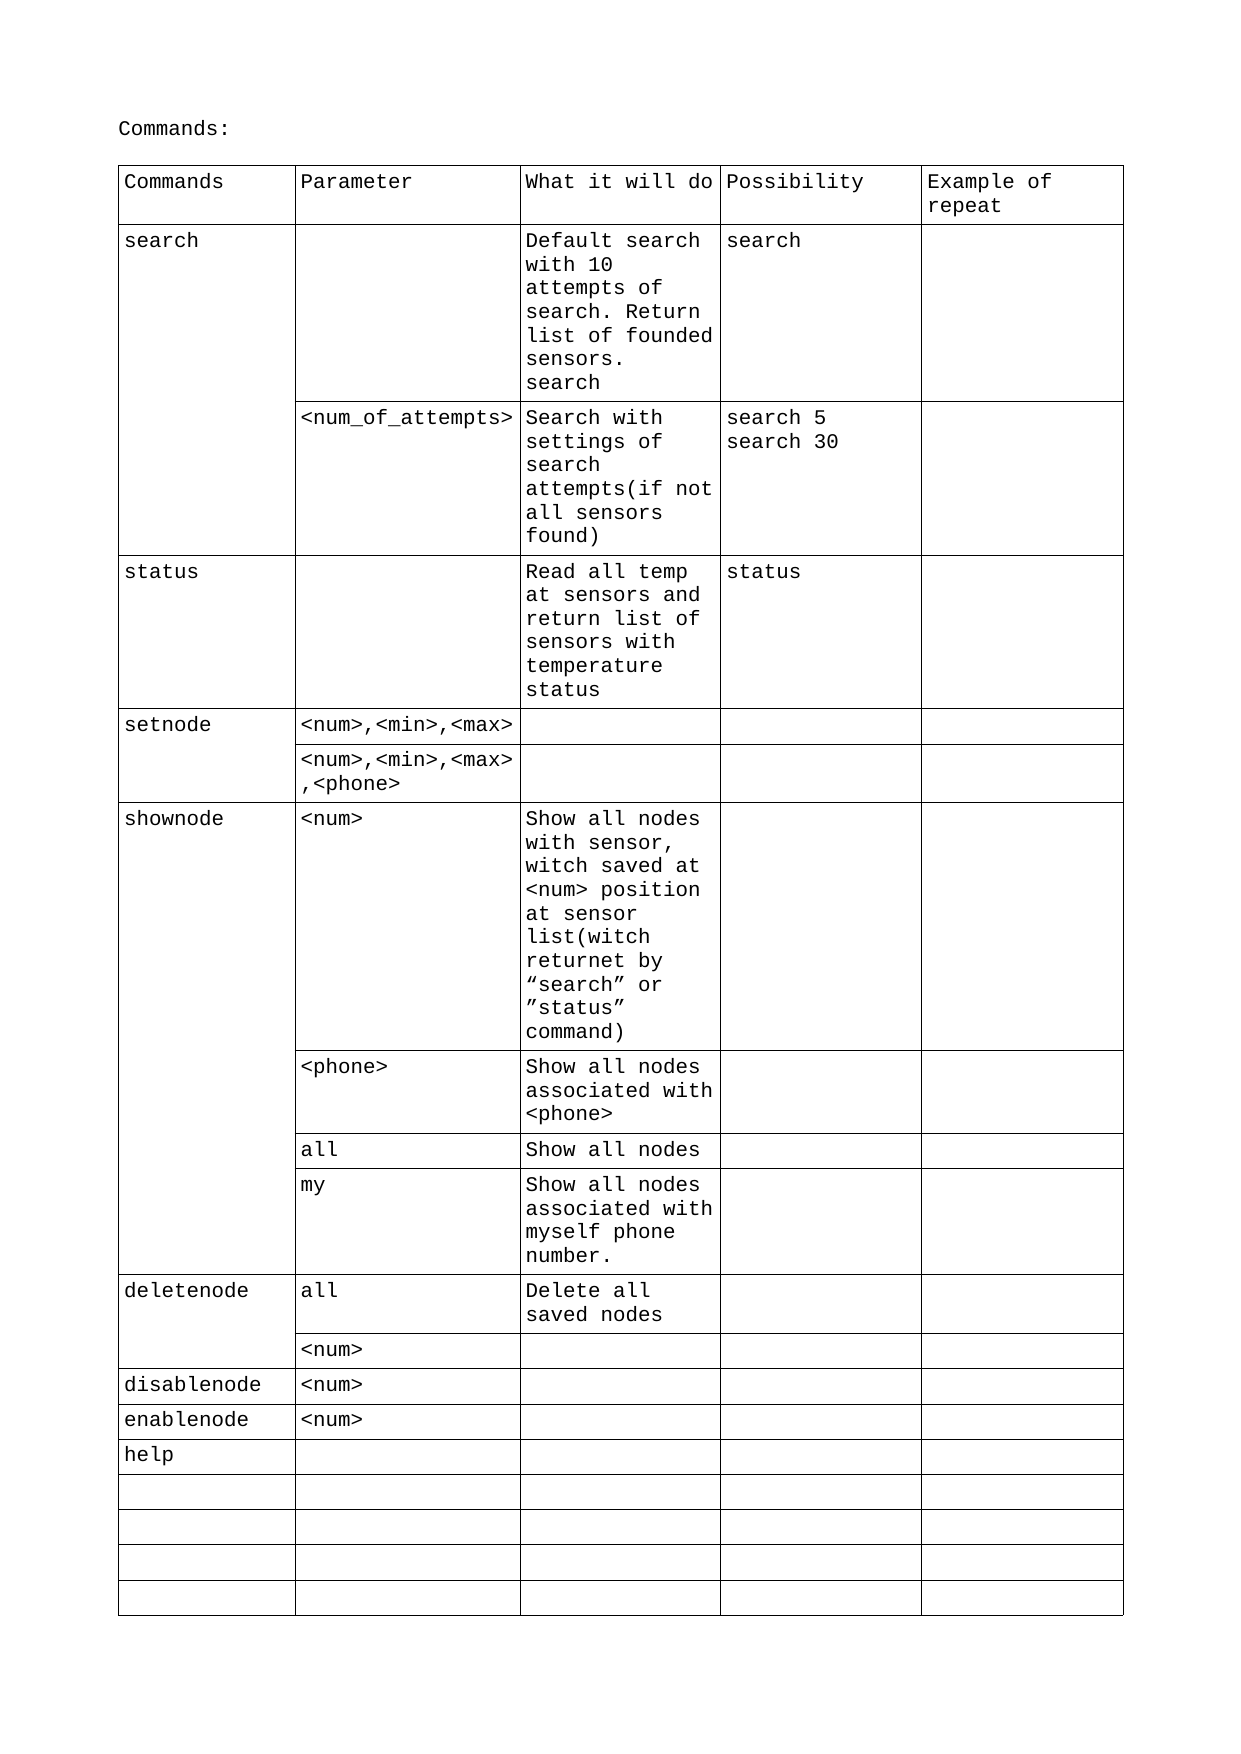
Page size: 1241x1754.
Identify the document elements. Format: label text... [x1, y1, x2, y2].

table_cell [922, 1475, 1123, 1509]
table_cell Search with settings of search attempts(if not all sensors found) [521, 402, 720, 555]
table_cell [296, 1440, 520, 1474]
table_cell [721, 709, 921, 743]
table_cell Delete all saved nodes [521, 1275, 720, 1333]
table_cell [521, 1369, 720, 1403]
table_cell [296, 1581, 520, 1615]
table_cell [721, 1334, 921, 1368]
table_cell [119, 1475, 295, 1509]
table_cell [922, 1051, 1123, 1133]
table_cell search [119, 225, 295, 555]
table_cell <num>,<min>,<max> [296, 709, 520, 743]
table_cell all [296, 1134, 520, 1168]
table_cell [922, 1334, 1123, 1368]
table_cell [721, 1134, 921, 1168]
table_cell [296, 556, 520, 708]
table_cell disablenode [119, 1369, 295, 1403]
table_header Possibility [721, 166, 921, 224]
table_cell [521, 1545, 720, 1579]
table_cell [922, 556, 1123, 708]
table_cell [922, 709, 1123, 743]
table_cell status [721, 556, 921, 708]
table_cell Show all nodes [521, 1134, 720, 1168]
table_cell Show all nodes associated with myself phone number. [521, 1169, 720, 1274]
table_cell search [721, 225, 921, 401]
table_cell enablenode [119, 1405, 295, 1439]
table_cell [721, 1440, 921, 1474]
table_cell [296, 1510, 520, 1544]
table_cell search 5 search 30 [721, 402, 921, 555]
table_cell <num> [296, 1405, 520, 1439]
table_cell <phone> [296, 1051, 520, 1133]
table_header Example of repeat [922, 166, 1123, 224]
table_cell <num> [296, 1369, 520, 1403]
table_cell [922, 1134, 1123, 1168]
table_cell all [296, 1275, 520, 1333]
table_cell [721, 1581, 921, 1615]
table_cell [922, 1545, 1123, 1579]
table_cell [296, 1475, 520, 1509]
table_cell [521, 1440, 720, 1474]
table_cell [296, 1545, 520, 1579]
table_cell Show all nodes with sensor, witch saved at <num> position at sensor list(witch returnet by “search” or ”status” command) [521, 803, 720, 1050]
table_cell status [119, 556, 295, 708]
table_cell shownode [119, 803, 295, 1274]
table_cell [922, 1275, 1123, 1333]
table_cell [521, 1405, 720, 1439]
table_cell [922, 1440, 1123, 1474]
table_cell [922, 1581, 1123, 1615]
table_cell [521, 1510, 720, 1544]
table_cell [119, 1581, 295, 1615]
table_cell [922, 1369, 1123, 1403]
table_cell [721, 803, 921, 1050]
table_cell [721, 745, 921, 802]
table_cell [119, 1510, 295, 1544]
table_cell [721, 1051, 921, 1133]
table_header What it will do [521, 166, 720, 224]
table_cell [296, 225, 520, 401]
table_cell [521, 709, 720, 743]
table_cell [119, 1545, 295, 1579]
table_cell [922, 1169, 1123, 1274]
table_cell help [119, 1440, 295, 1474]
table_cell [922, 1510, 1123, 1544]
table_cell <num> [296, 803, 520, 1050]
table_cell [922, 402, 1123, 555]
table_cell [721, 1169, 921, 1274]
table_cell <num_of_attempts> [296, 402, 520, 555]
table_cell <num>,<min>,<max>,<phone> [296, 745, 520, 802]
table_cell [922, 225, 1123, 401]
table_cell [721, 1369, 921, 1403]
table_header Commands [119, 166, 295, 224]
table_cell [721, 1275, 921, 1333]
table_cell [521, 745, 720, 802]
table_header Parameter [296, 166, 520, 224]
table_cell Show all nodes associated with <phone> [521, 1051, 720, 1133]
table_cell [721, 1510, 921, 1544]
table_cell [721, 1405, 921, 1439]
table_cell [721, 1545, 921, 1579]
table_cell Read all temp at sensors and return list of sensors with temperature status [521, 556, 720, 708]
table_cell [922, 745, 1123, 802]
table_cell [922, 1405, 1123, 1439]
table_cell [521, 1475, 720, 1509]
table_cell [521, 1334, 720, 1368]
table_cell <num> [296, 1334, 520, 1368]
table_cell Default search with 10 attempts of search. Return list of founded sensors. search [521, 225, 720, 401]
table_cell [922, 803, 1123, 1050]
table_cell [521, 1581, 720, 1615]
table_cell deletenode [119, 1275, 295, 1368]
text Commands: [118, 118, 1122, 142]
table_cell [721, 1475, 921, 1509]
table_cell my [296, 1169, 520, 1274]
table_cell setnode [119, 709, 295, 802]
